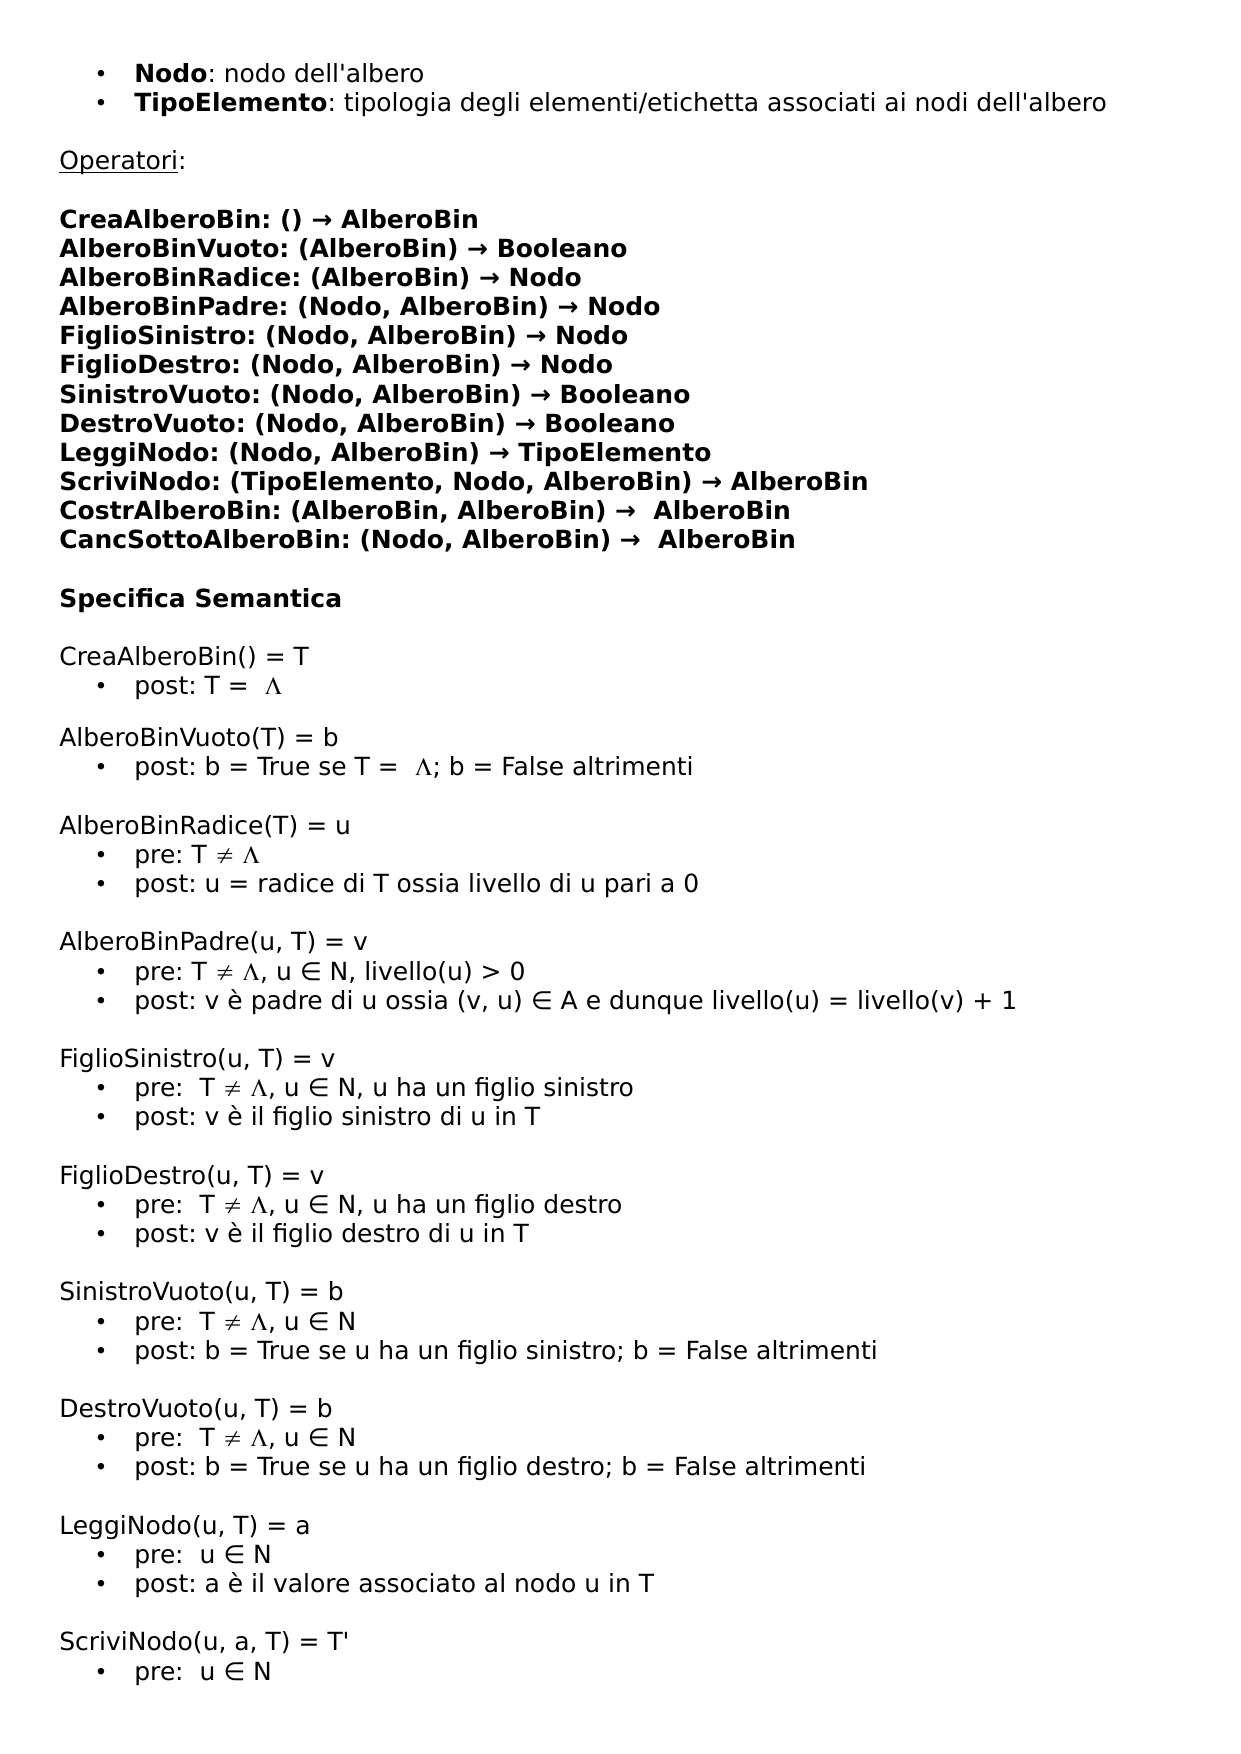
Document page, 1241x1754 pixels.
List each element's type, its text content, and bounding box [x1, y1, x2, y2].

text CreaAlberoBin() = T [59, 642, 1181, 672]
list post: a è il valore associato al nodo u in T [97, 1569, 1181, 1598]
text FiglioDestro: (Nodo, AlberoBin) → Nodo [59, 351, 1181, 380]
text AlberoBinRadice(T) = u [59, 811, 1181, 840]
list pre: T ¹ L, u ∈ N, u ha un figlio destro [97, 1190, 1181, 1219]
text LeggiNodo(u, T) = a [59, 1511, 1181, 1540]
text Operatori: [59, 147, 1181, 176]
list post: v è padre di u ossia (v, u) ∈ A e dunque livello(u) = livello(v) + 1 [97, 986, 1181, 1015]
text CreaAlberoBin: () → AlberoBin [59, 205, 1181, 234]
text DestroVuoto: (Nodo, AlberoBin) → Booleano [59, 409, 1181, 438]
list TipoElemento: tipologia degli elementi/etichetta associati ai nodi dell'albero [97, 88, 1181, 117]
text AlberoBinPadre: (Nodo, AlberoBin) → Nodo [59, 292, 1181, 322]
list post: v è il figlio sinistro di u in T [97, 1103, 1181, 1132]
list pre: u ∈ N [97, 1540, 1181, 1569]
list post: v è il figlio destro di u in T [97, 1219, 1181, 1248]
text AlberoBinRadice: (AlberoBin) → Nodo [59, 263, 1181, 292]
text CancSottoAlberoBin: (Nodo, AlberoBin) → AlberoBin [59, 526, 1181, 555]
list pre: T ¹ L, u ∈ N, livello(u) > 0 [97, 957, 1181, 986]
list pre: T ¹ L, u ∈ N [97, 1307, 1181, 1336]
text LeggiNodo: (Nodo, AlberoBin) → TipoElemento [59, 438, 1181, 467]
text ScriviNodo(u, a, T) = T' [59, 1628, 1181, 1657]
text AlberoBinVuoto(T) = b [59, 723, 1181, 753]
list Nodo: nodo dell'albero [97, 59, 1181, 88]
text SinistroVuoto: (Nodo, AlberoBin) → Booleano [59, 380, 1181, 409]
list pre: u ∈ N [97, 1657, 1181, 1686]
list pre: T ¹ L [97, 840, 1181, 869]
text Specifica Semantica [59, 584, 1181, 613]
text CostrAlberoBin: (AlberoBin, AlberoBin) → AlberoBin [59, 497, 1181, 526]
text FiglioSinistro(u, T) = v [59, 1044, 1181, 1073]
list post: b = True se T = L; b = False altrimenti [97, 753, 1181, 782]
text SinistroVuoto(u, T) = b [59, 1278, 1181, 1307]
list pre: T ¹ L, u ∈ N [97, 1423, 1181, 1453]
text ScriviNodo: (TipoElemento, Nodo, AlberoBin) → AlberoBin [59, 467, 1181, 497]
text DestroVuoto(u, T) = b [59, 1394, 1181, 1423]
list post: T = L [97, 672, 1181, 701]
text AlberoBinPadre(u, T) = v [59, 928, 1181, 957]
list post: u = radice di T ossia livello di u pari a 0 [97, 869, 1181, 898]
list post: b = True se u ha un figlio sinistro; b = False altrimenti [97, 1336, 1181, 1365]
list pre: T ¹ L, u ∈ N, u ha un figlio sinistro [97, 1073, 1181, 1103]
text FiglioDestro(u, T) = v [59, 1161, 1181, 1190]
text AlberoBinVuoto: (AlberoBin) → Booleano [59, 234, 1181, 263]
text FiglioSinistro: (Nodo, AlberoBin) → Nodo [59, 322, 1181, 351]
list post: b = True se u ha un figlio destro; b = False altrimenti [97, 1453, 1181, 1482]
